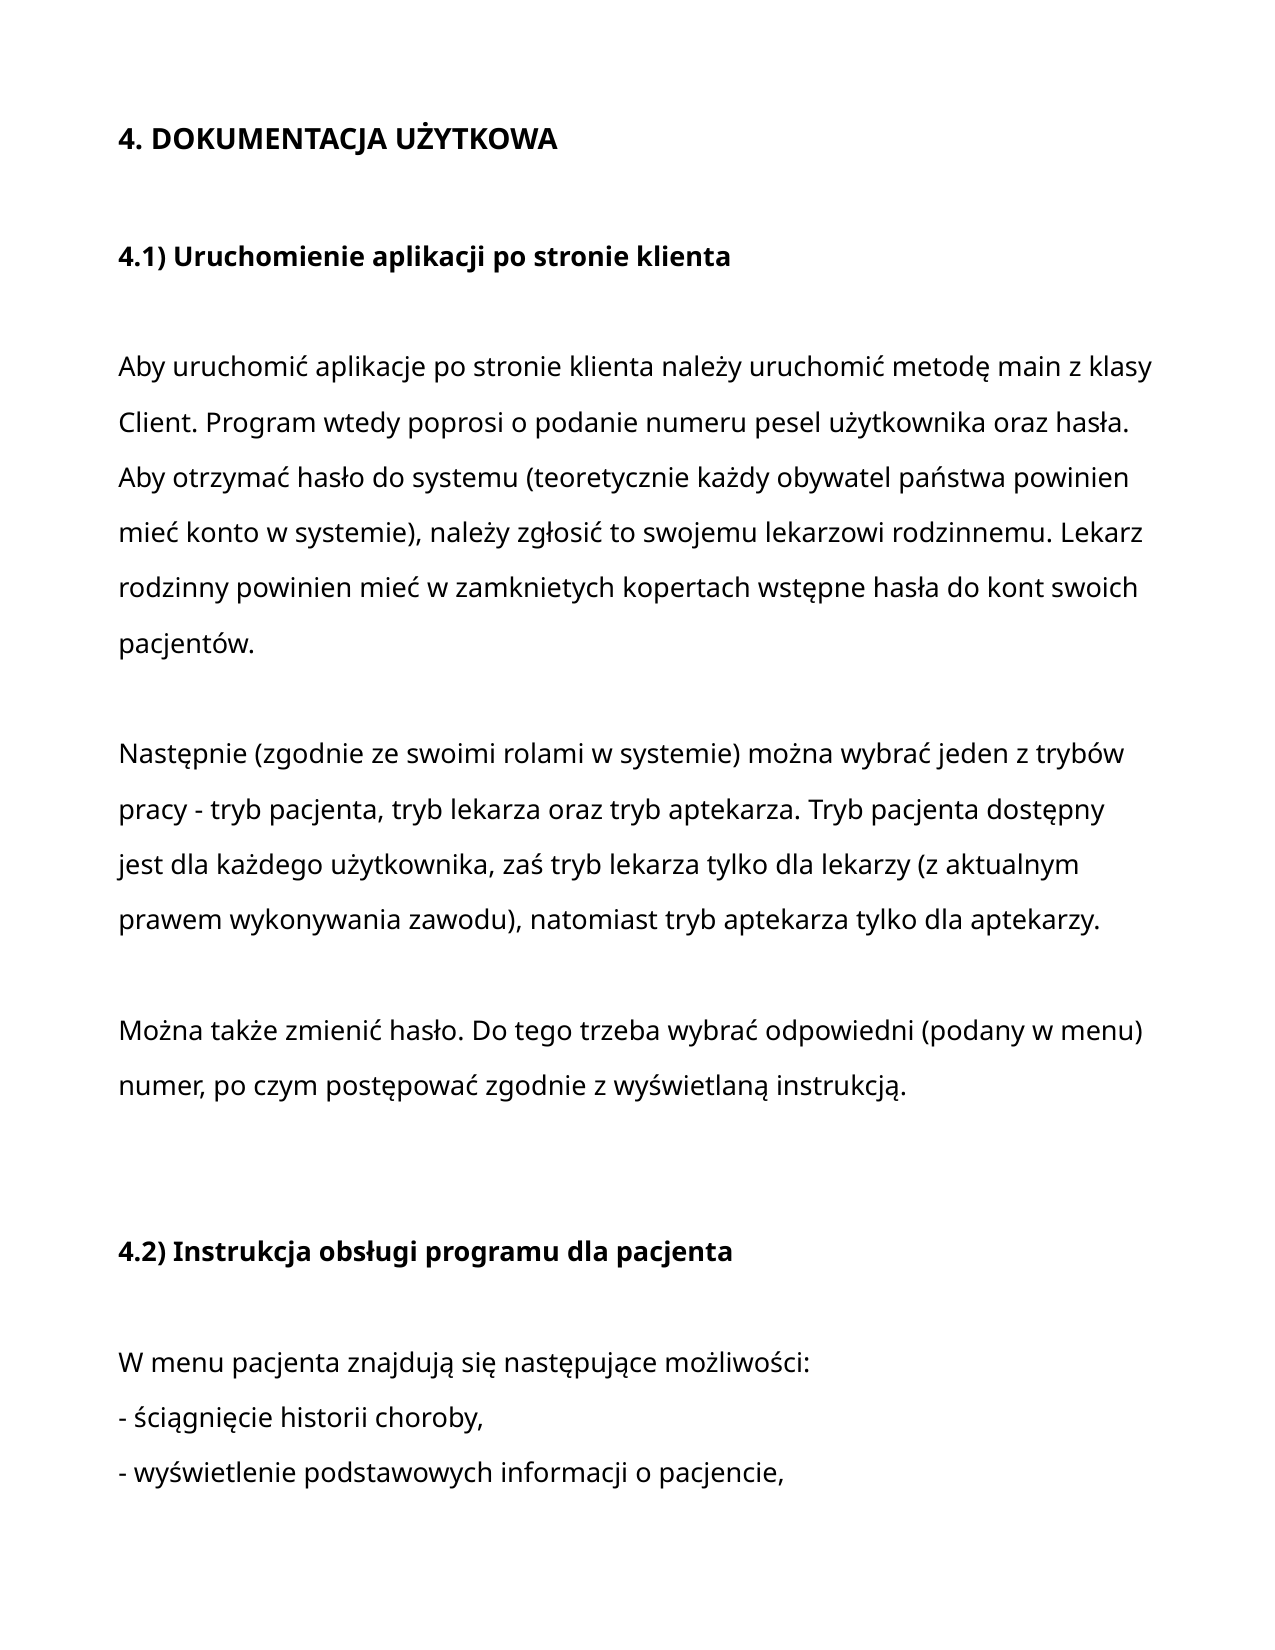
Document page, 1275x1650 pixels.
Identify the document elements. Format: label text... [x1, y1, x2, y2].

text 4.2) Instrukcja obsługi programu dla pacjenta [118, 1233, 1157, 1269]
text 4.1) Uruchomienie aplikacji po stronie klienta [118, 237, 1157, 274]
text 4. DOKUMENTACJA UŻYTKOWA [118, 118, 1157, 158]
text Aby uruchomić aplikacje po stronie klienta należy uruchomić metodę main z klasy Client. Program wtedy poprosi o podanie numeru pesel użytkownika oraz hasła. Aby otrzymać hasło do systemu (teoretycznie każdy obywatel państwa powinien mieć konto w systemie), należy zgłosić to swojemu lekarzowi rodzinnemu. Lekarz rodzinny powinien mieć w zamknietych kopertach wstępne hasła do kont swoich pacjentów. [118, 348, 1157, 661]
text - wyświetlenie podstawowych informacji o pacjencie, [118, 1454, 1157, 1491]
text Następnie (zgodnie ze swoimi rolami w systemie) można wybrać jeden z trybów pracy - tryb pacjenta, tryb lekarza oraz tryb aptekarza. Tryb pacjenta dostępny jest dla każdego użytkownika, zaś tryb lekarza tylko dla lekarzy (z aktualnym prawem wykonywania zawodu), natomiast tryb aptekarza tylko dla aptekarzy. [118, 735, 1157, 938]
text Można także zmienić hasło. Do tego trzeba wybrać odpowiedni (podany w menu) numer, po czym postępować zgodnie z wyświetlaną instrukcją. [118, 1011, 1157, 1104]
text W menu pacjenta znajdują się następujące możliwości: [118, 1343, 1157, 1380]
text - ściągnięcie historii choroby, [118, 1399, 1157, 1436]
